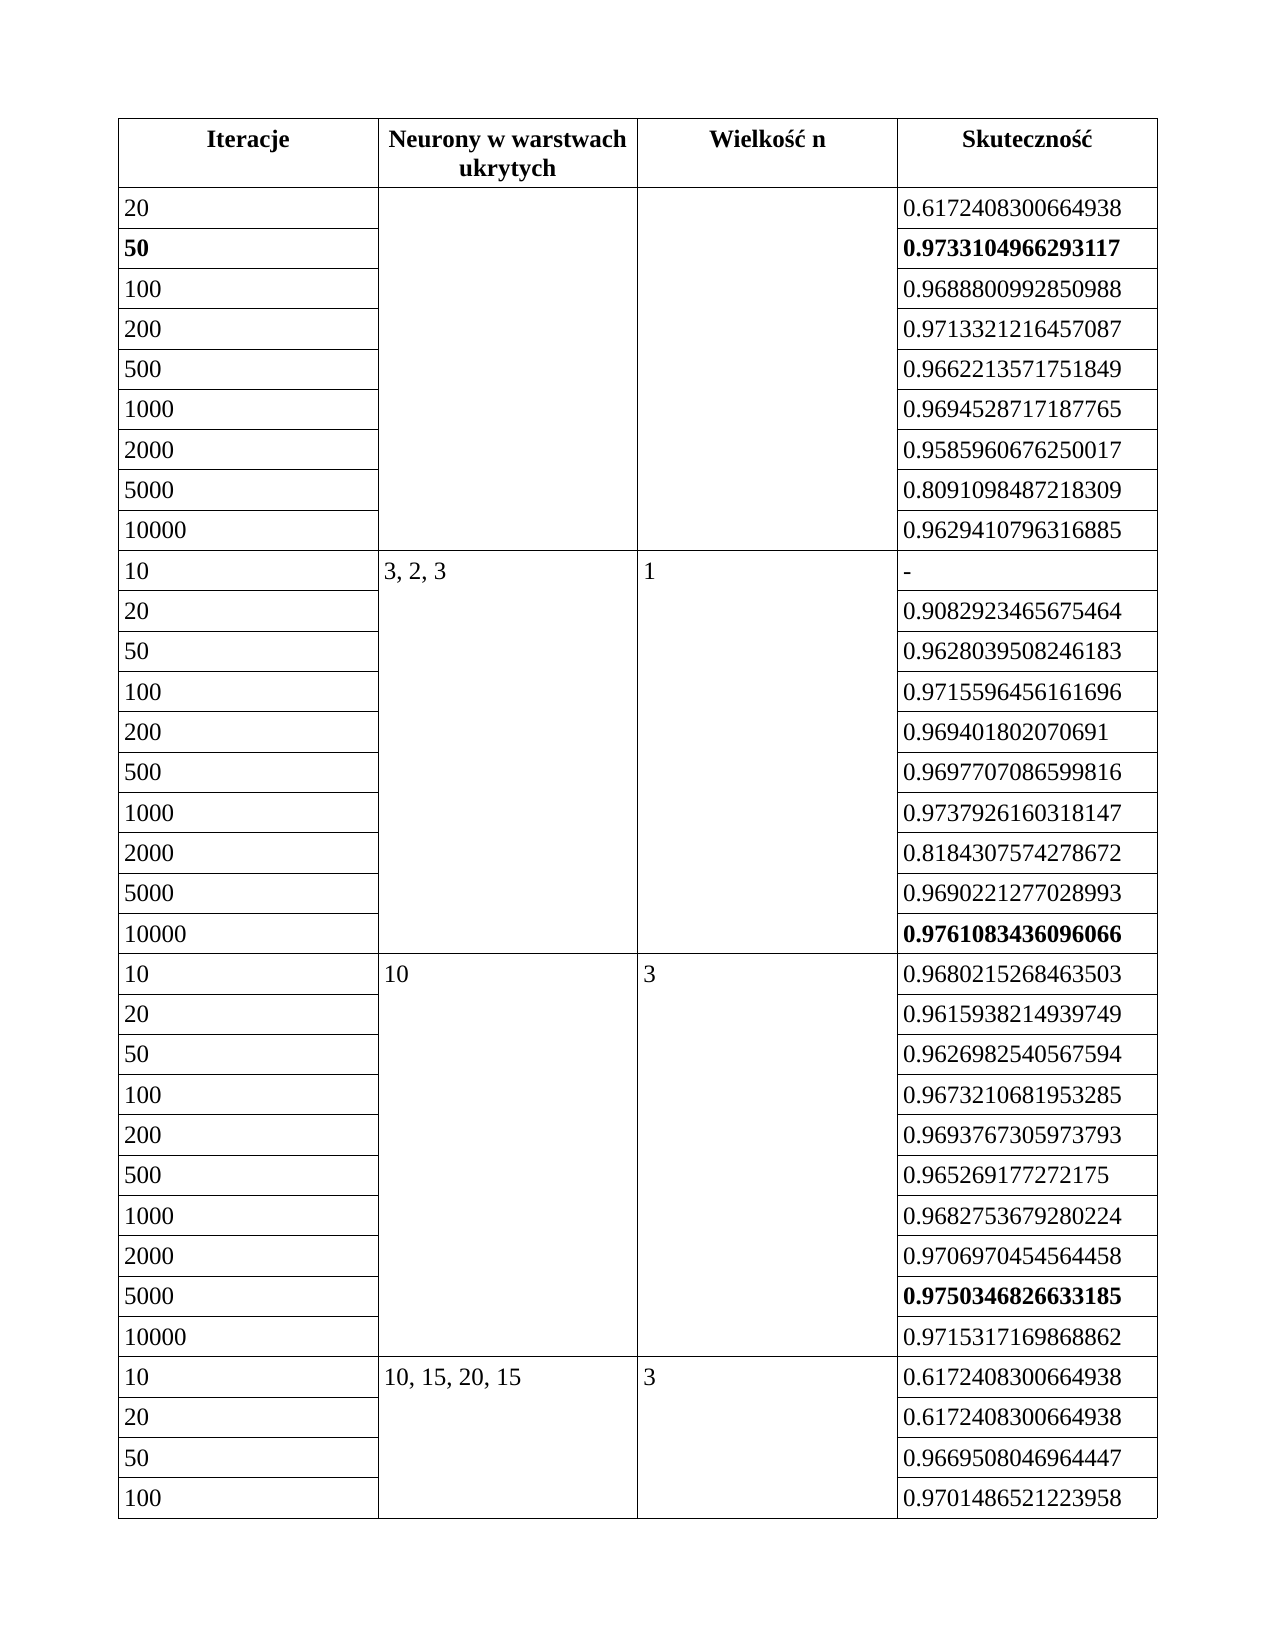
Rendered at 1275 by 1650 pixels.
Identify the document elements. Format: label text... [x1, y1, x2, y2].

table_cell 50 [119, 1035, 378, 1074]
table_cell 3, 2, 3 [379, 551, 637, 953]
table_cell 100 [119, 672, 378, 711]
table_cell 200 [119, 1115, 378, 1155]
table_cell 3 [638, 1357, 897, 1517]
table_cell 0.9693767305973793 [898, 1115, 1157, 1155]
table_cell 100 [119, 269, 378, 308]
table_cell 100 [119, 1075, 378, 1114]
table_cell 0.9690221277028993 [898, 874, 1157, 913]
table_cell 10 [119, 551, 378, 590]
table_cell 0.9713321216457087 [898, 309, 1157, 348]
table_cell 0.8091098487218309 [898, 470, 1157, 510]
table_cell 3 [638, 954, 897, 1356]
table_header Neurony w warstwach ukrytych [379, 119, 637, 187]
table_cell 1 [638, 551, 897, 953]
table_cell 0.9697707086599816 [898, 753, 1157, 792]
table_cell 10000 [119, 1317, 378, 1356]
table_cell 0.9626982540567594 [898, 1035, 1157, 1074]
table_cell 0.9615938214939749 [898, 995, 1157, 1034]
table_cell 0.9694528717187765 [898, 390, 1157, 429]
table_cell 0.9701486521223958 [898, 1478, 1157, 1517]
table_cell 0.9733104966293117 [898, 229, 1157, 268]
table_cell 100 [119, 1478, 378, 1517]
table_cell 1000 [119, 390, 378, 429]
table_cell 50 [119, 1438, 378, 1477]
table_cell 0.9737926160318147 [898, 793, 1157, 832]
table_cell 2000 [119, 833, 378, 872]
table_cell 0.6172408300664938 [898, 1357, 1157, 1397]
table_cell 2000 [119, 1236, 378, 1276]
table_cell 5000 [119, 1277, 378, 1316]
table_cell [379, 188, 637, 550]
table_cell 50 [119, 632, 378, 671]
table_cell 500 [119, 1156, 378, 1195]
table_cell 10, 15, 20, 15 [379, 1357, 637, 1517]
table_cell 0.9662213571751849 [898, 350, 1157, 389]
table_cell 0.969401802070691 [898, 712, 1157, 752]
table_cell 200 [119, 712, 378, 752]
table_cell 500 [119, 753, 378, 792]
table_header Iteracje [119, 119, 378, 187]
table_cell 0.9669508046964447 [898, 1438, 1157, 1477]
table_cell 0.9761083436096066 [898, 914, 1157, 953]
table_cell 10000 [119, 914, 378, 953]
table_cell 0.8184307574278672 [898, 833, 1157, 872]
table_cell 20 [119, 591, 378, 631]
table_cell 50 [119, 229, 378, 268]
table_cell 20 [119, 995, 378, 1034]
table_cell 2000 [119, 430, 378, 469]
table_cell 0.9706970454564458 [898, 1236, 1157, 1276]
table_cell 0.9628039508246183 [898, 632, 1157, 671]
table_cell 10 [379, 954, 637, 1356]
table_cell 1000 [119, 1196, 378, 1235]
table_cell 10 [119, 954, 378, 993]
table_cell 0.9688800992850988 [898, 269, 1157, 308]
table_cell 0.9629410796316885 [898, 511, 1157, 550]
table_cell 0.9082923465675464 [898, 591, 1157, 631]
table_cell 10 [119, 1357, 378, 1397]
table_cell 0.9715317169868862 [898, 1317, 1157, 1356]
table_header Wielkość n [638, 119, 897, 187]
table_cell 200 [119, 309, 378, 348]
table_cell 0.9750346826633185 [898, 1277, 1157, 1316]
table_cell - [898, 551, 1157, 590]
table_cell 0.9680215268463503 [898, 954, 1157, 993]
table_cell 5000 [119, 874, 378, 913]
table_cell 0.9715596456161696 [898, 672, 1157, 711]
table_cell 1000 [119, 793, 378, 832]
table_cell 0.965269177272175 [898, 1156, 1157, 1195]
table_cell [638, 188, 897, 550]
table_cell 500 [119, 350, 378, 389]
table_cell 0.9585960676250017 [898, 430, 1157, 469]
table_cell 0.6172408300664938 [898, 188, 1157, 227]
table_cell 20 [119, 188, 378, 227]
table_header Skuteczność [898, 119, 1157, 187]
table_cell 10000 [119, 511, 378, 550]
table_cell 5000 [119, 470, 378, 510]
table_cell 0.9682753679280224 [898, 1196, 1157, 1235]
table_cell 0.6172408300664938 [898, 1398, 1157, 1437]
table_cell 0.9673210681953285 [898, 1075, 1157, 1114]
table_cell 20 [119, 1398, 378, 1437]
